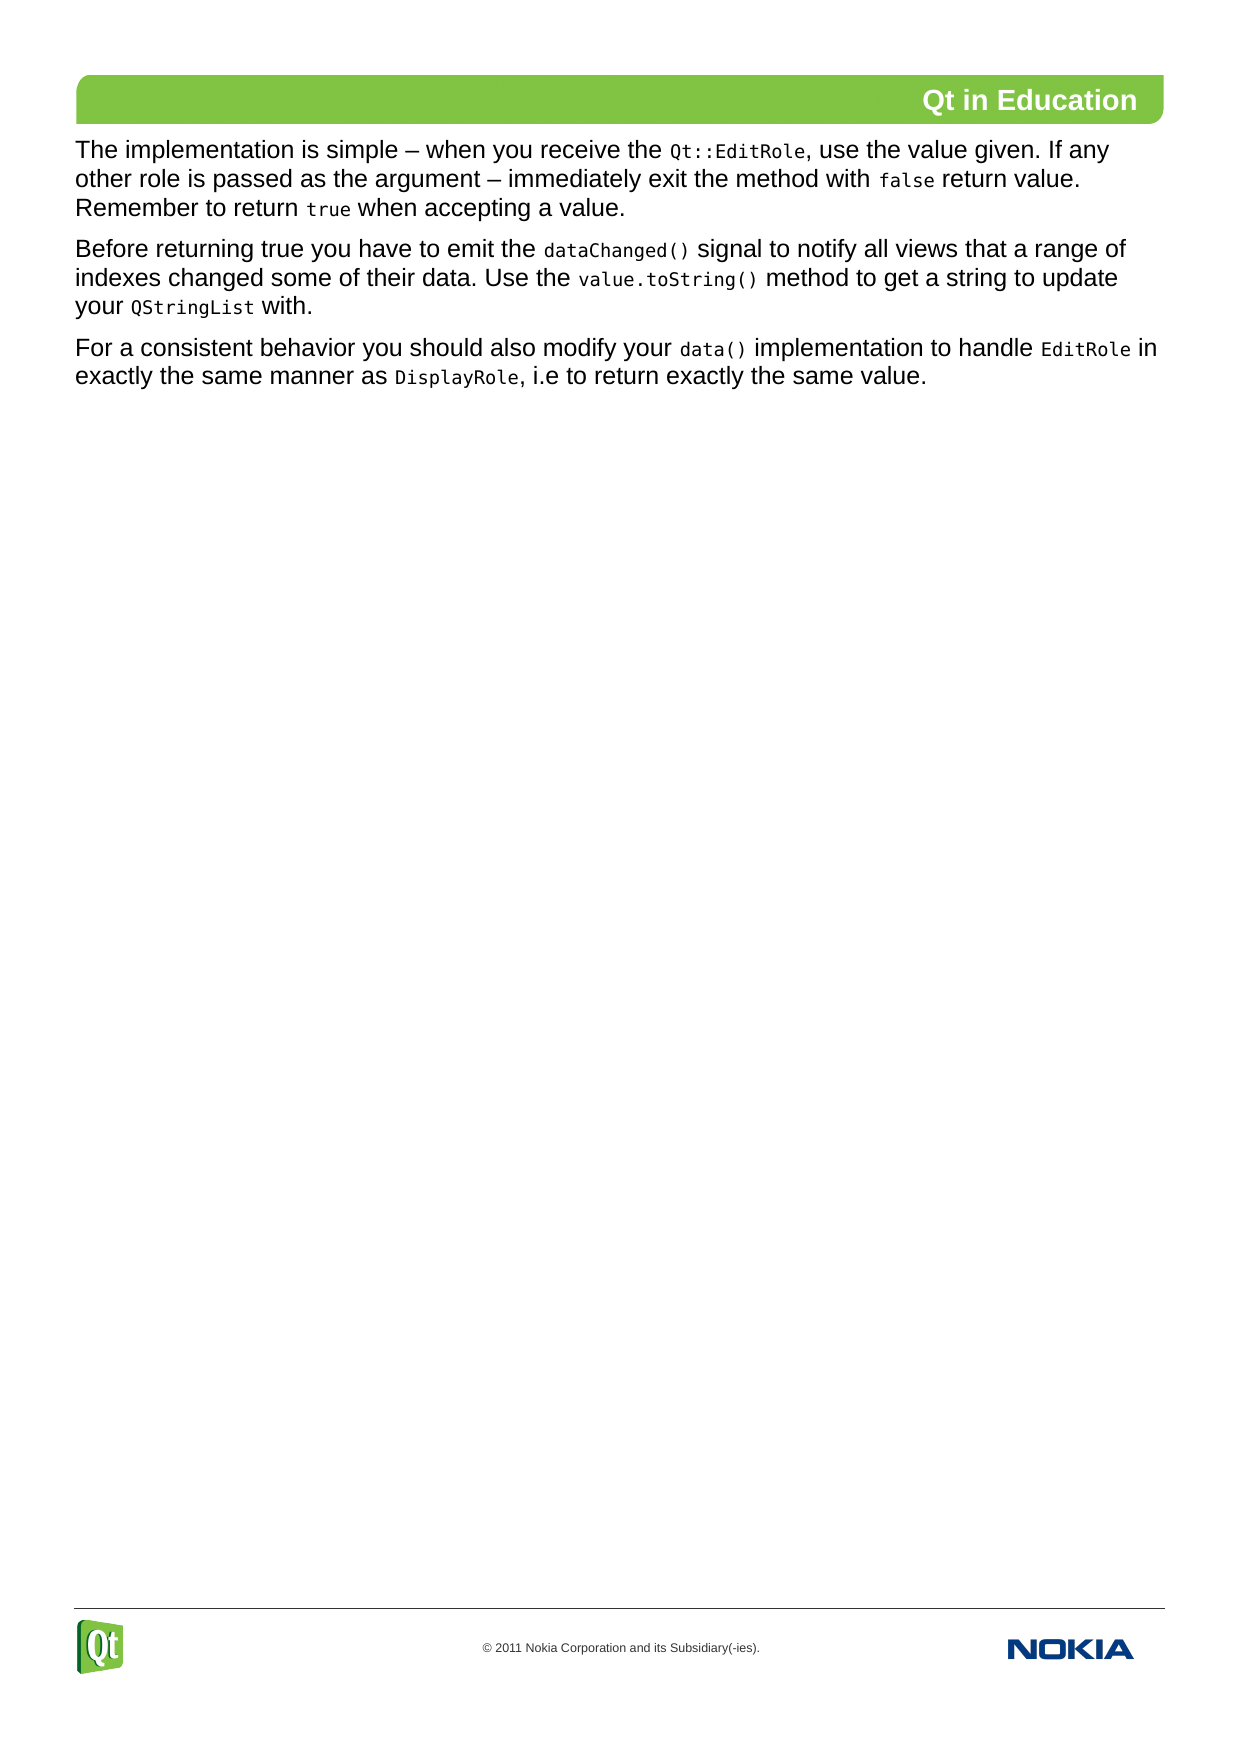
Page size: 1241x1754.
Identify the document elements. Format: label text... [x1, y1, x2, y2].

picture [73, 1615, 127, 1679]
picture [978, 1610, 1164, 1688]
text The implementation is simple – when you receive the Qt::EditRole, use the value given. If any other role is passed as the argument – immediately exit the method with false return value. Remember to return true when accepting a value. [75, 135, 1165, 221]
picture [76, 75, 1164, 124]
text For a consistent behavior you should also modify your data() implementation to handle EditRole in exactly the same manner as DisplayRole, i.e to return exactly the same value. [75, 332, 1165, 390]
text Before returning true you have to emit the dataChanged() signal to notify all views that a range of indexes changed some of their data. Use the value.toString() method to get a string to update your QStringList with. [75, 234, 1165, 320]
